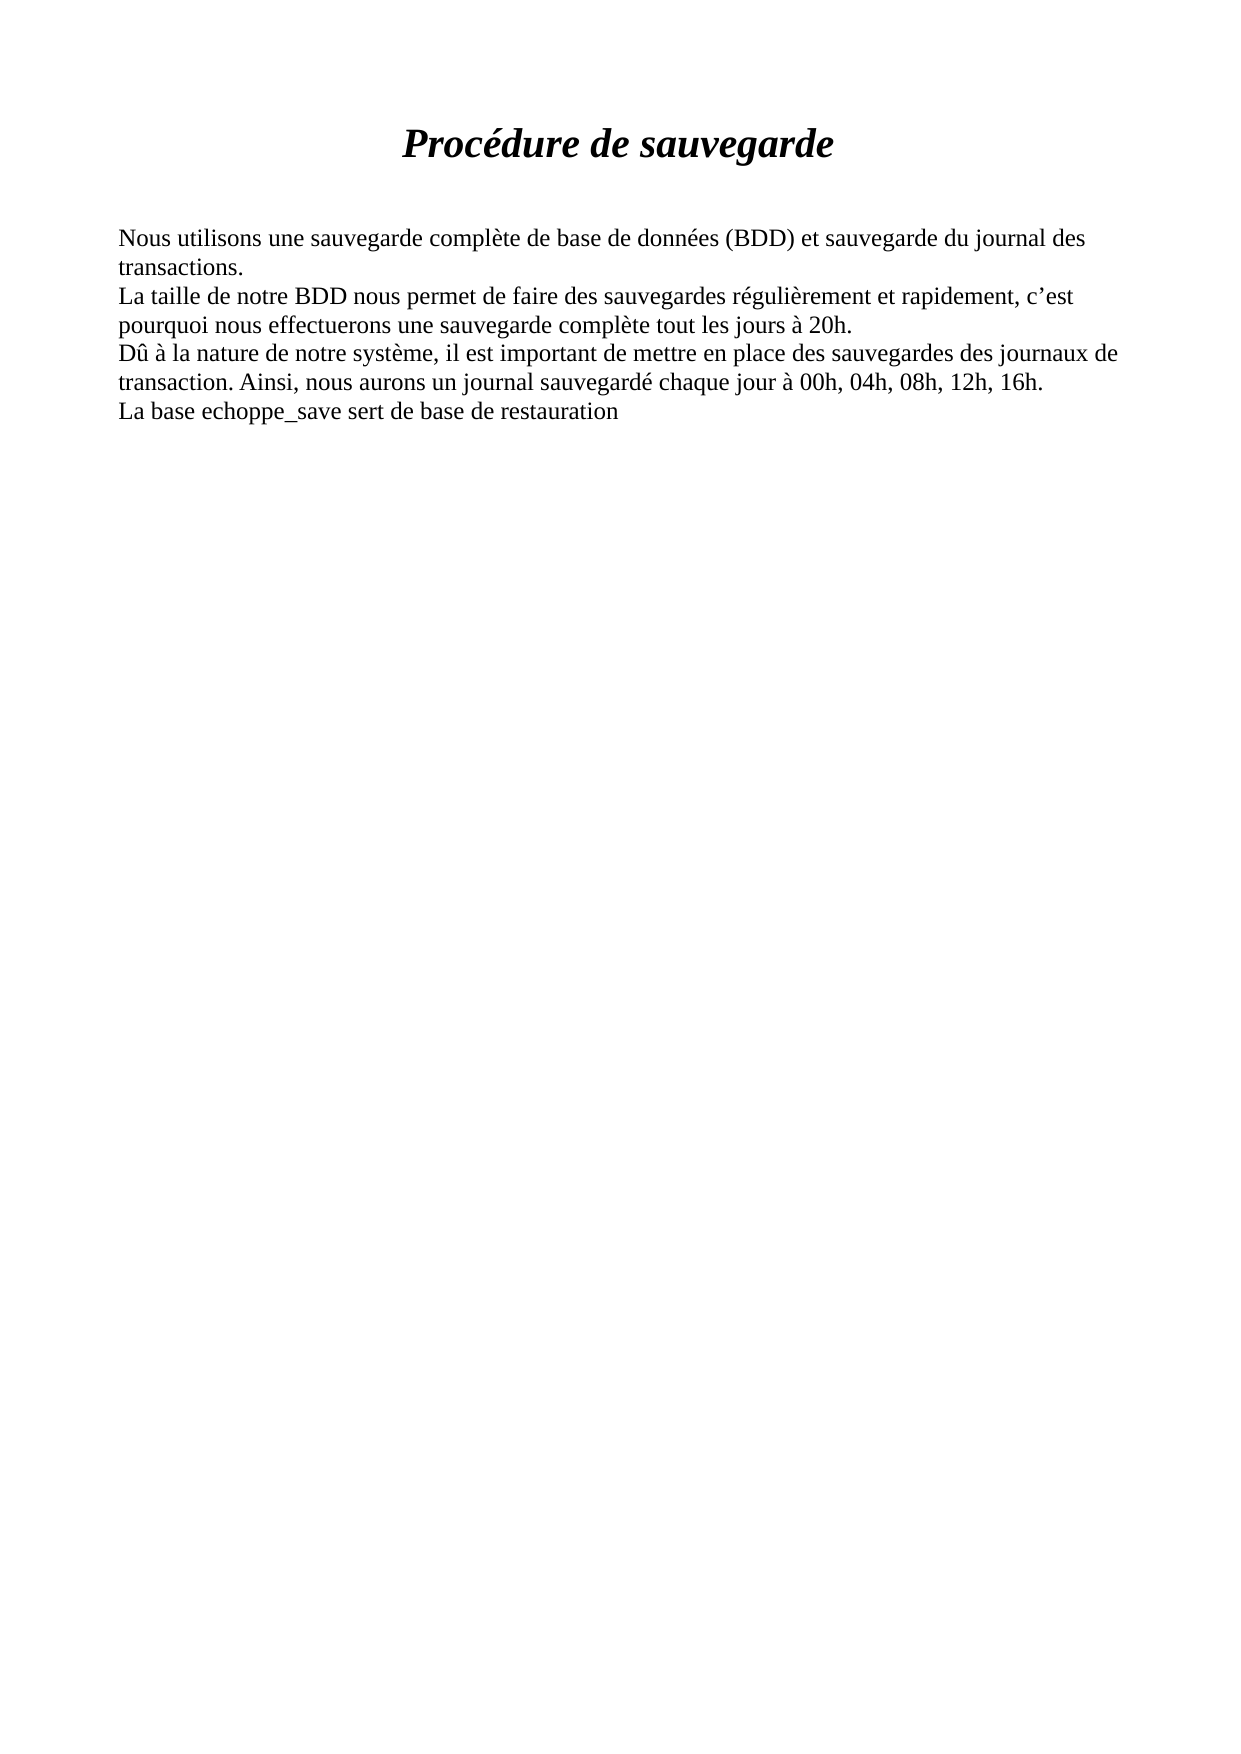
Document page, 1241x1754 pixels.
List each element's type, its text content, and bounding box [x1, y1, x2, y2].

text La base echoppe_save sert de base de restauration [118, 396, 1122, 425]
text Nous utilisons une sauvegarde complète de base de données (BDD) et sauvegarde du journal des transactions. [118, 223, 1122, 281]
text Dû à la nature de notre système, il est important de mettre en place des sauvegardes des journaux de transaction. Ainsi, nous aurons un journal sauvegardé chaque jour à 00h, 04h, 08h, 12h, 16h. [118, 338, 1122, 396]
text Procédure de sauvegarde [118, 118, 1122, 166]
text La taille de notre BDD nous permet de faire des sauvegardes régulièrement et rapidement, c’est pourquoi nous effectuerons une sauvegarde complète tout les jours à 20h. [118, 281, 1122, 338]
